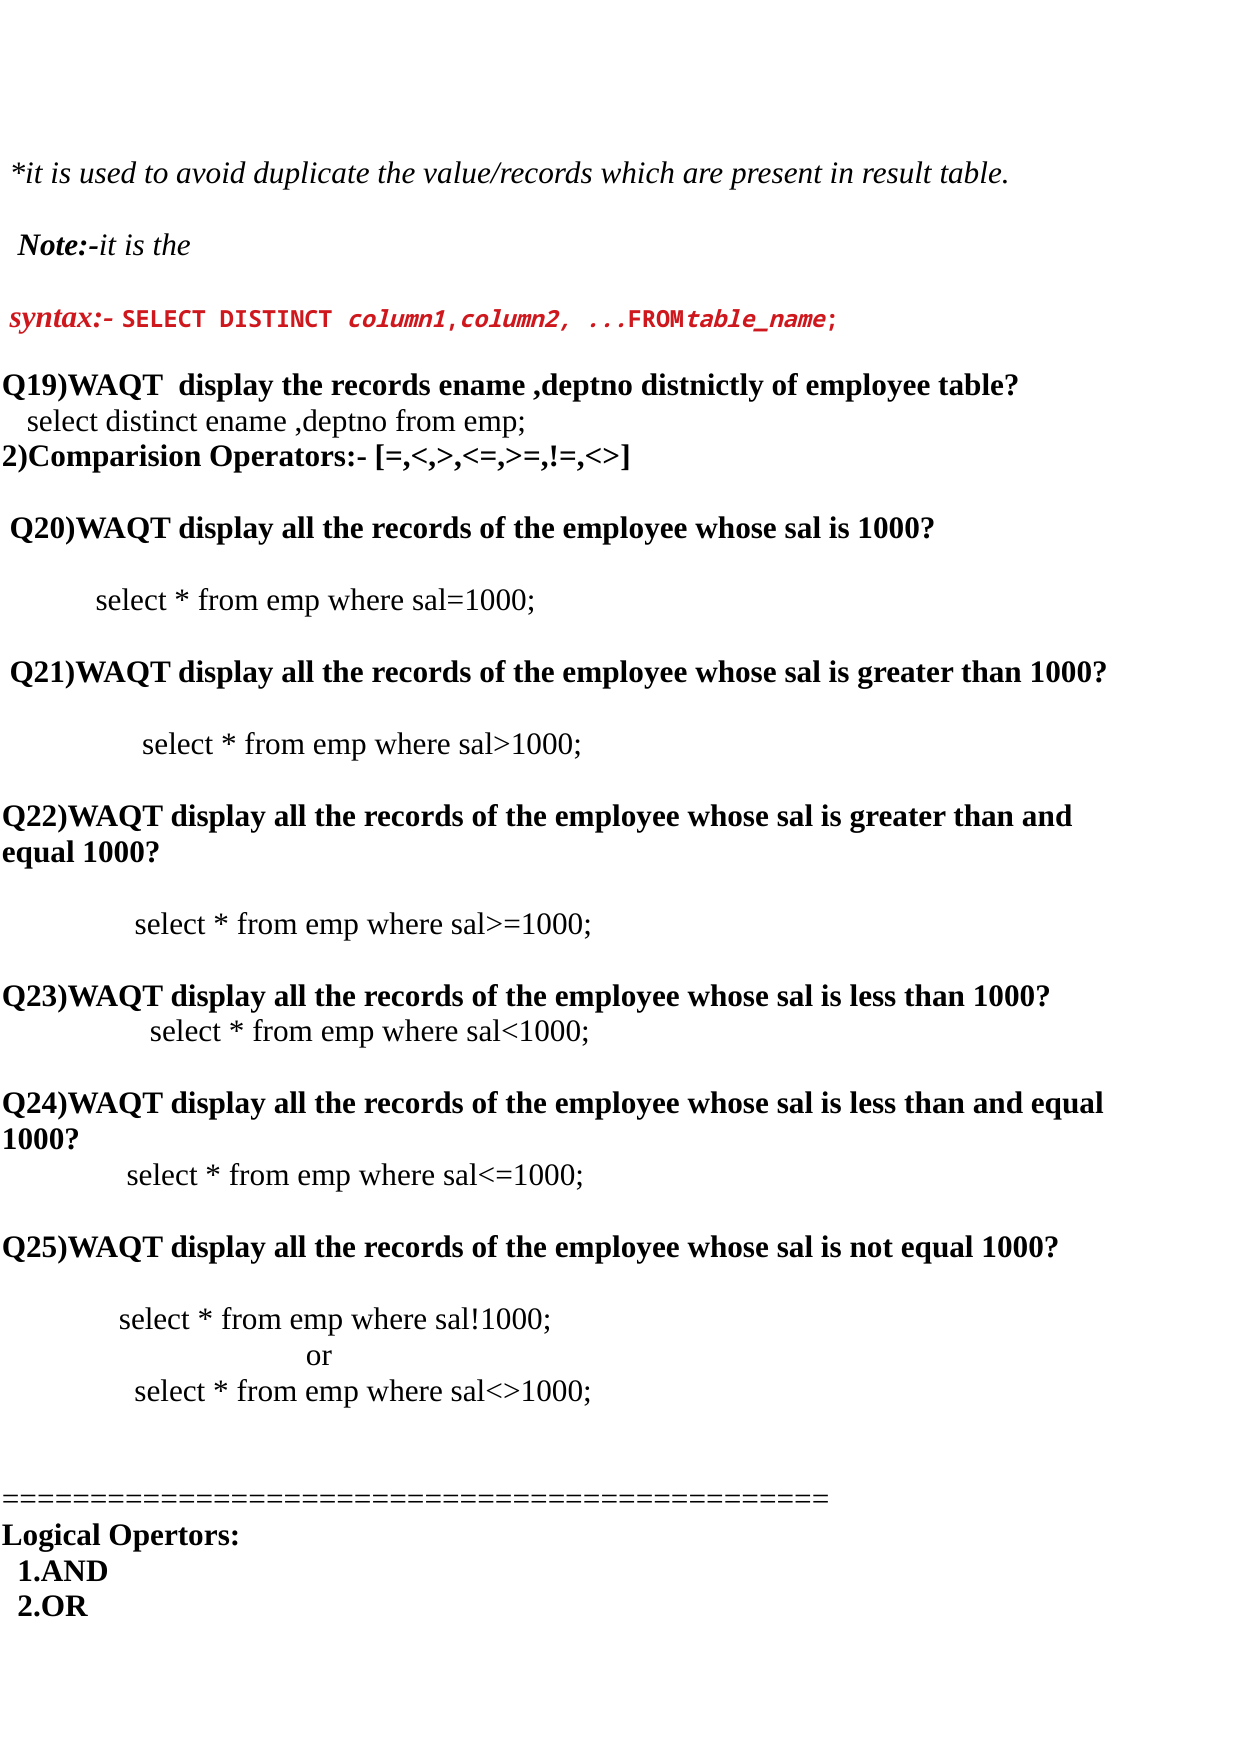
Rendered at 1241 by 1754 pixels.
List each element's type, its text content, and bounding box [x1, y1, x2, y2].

text select distinct ename ,deptno from emp; [2, 402, 1123, 438]
text select * from emp where sal>1000; [2, 725, 1123, 761]
text =============================================== [2, 1480, 1123, 1516]
text Q19)WAQT display the records ename ,deptno distnictly of employee table? [2, 366, 1123, 402]
text Q22)WAQT display all the records of the employee whose sal is greater than and equal 1000? [2, 797, 1123, 869]
text Q20)WAQT display all the records of the employee whose sal is 1000? [2, 509, 1123, 546]
text select * from emp where sal!1000; [2, 1300, 1123, 1336]
text select * from emp where sal<1000; [2, 1013, 1123, 1049]
text Q25)WAQT display all the records of the employee whose sal is not equal 1000? [2, 1228, 1123, 1264]
text syntax:- SELECT DISTINCT column1,column2, ...FROMtable_name; [2, 298, 1123, 334]
text select * from emp where sal=1000; [2, 581, 1123, 617]
text select * from emp where sal<=1000; [2, 1156, 1123, 1192]
text 2)Comparision Operators:- [=,<,>,<=,>=,!=,<>] [2, 438, 1123, 474]
text Logical Opertors: [2, 1516, 1123, 1552]
text select * from emp where sal<>1000; [2, 1372, 1123, 1408]
text *it is used to avoid duplicate the value/records which are present in result table. [2, 154, 1123, 190]
text Q23)WAQT display all the records of the employee whose sal is less than 1000? [2, 977, 1123, 1013]
text Q24)WAQT display all the records of the employee whose sal is less than and equal 1000? [2, 1084, 1123, 1156]
text 2.OR [2, 1588, 1123, 1624]
text or [2, 1336, 1123, 1372]
text 1.AND [2, 1552, 1123, 1588]
text select * from emp where sal>=1000; [2, 905, 1123, 941]
text Note:-it is the [2, 226, 1123, 262]
text Q21)WAQT display all the records of the employee whose sal is greater than 1000? [2, 653, 1123, 689]
